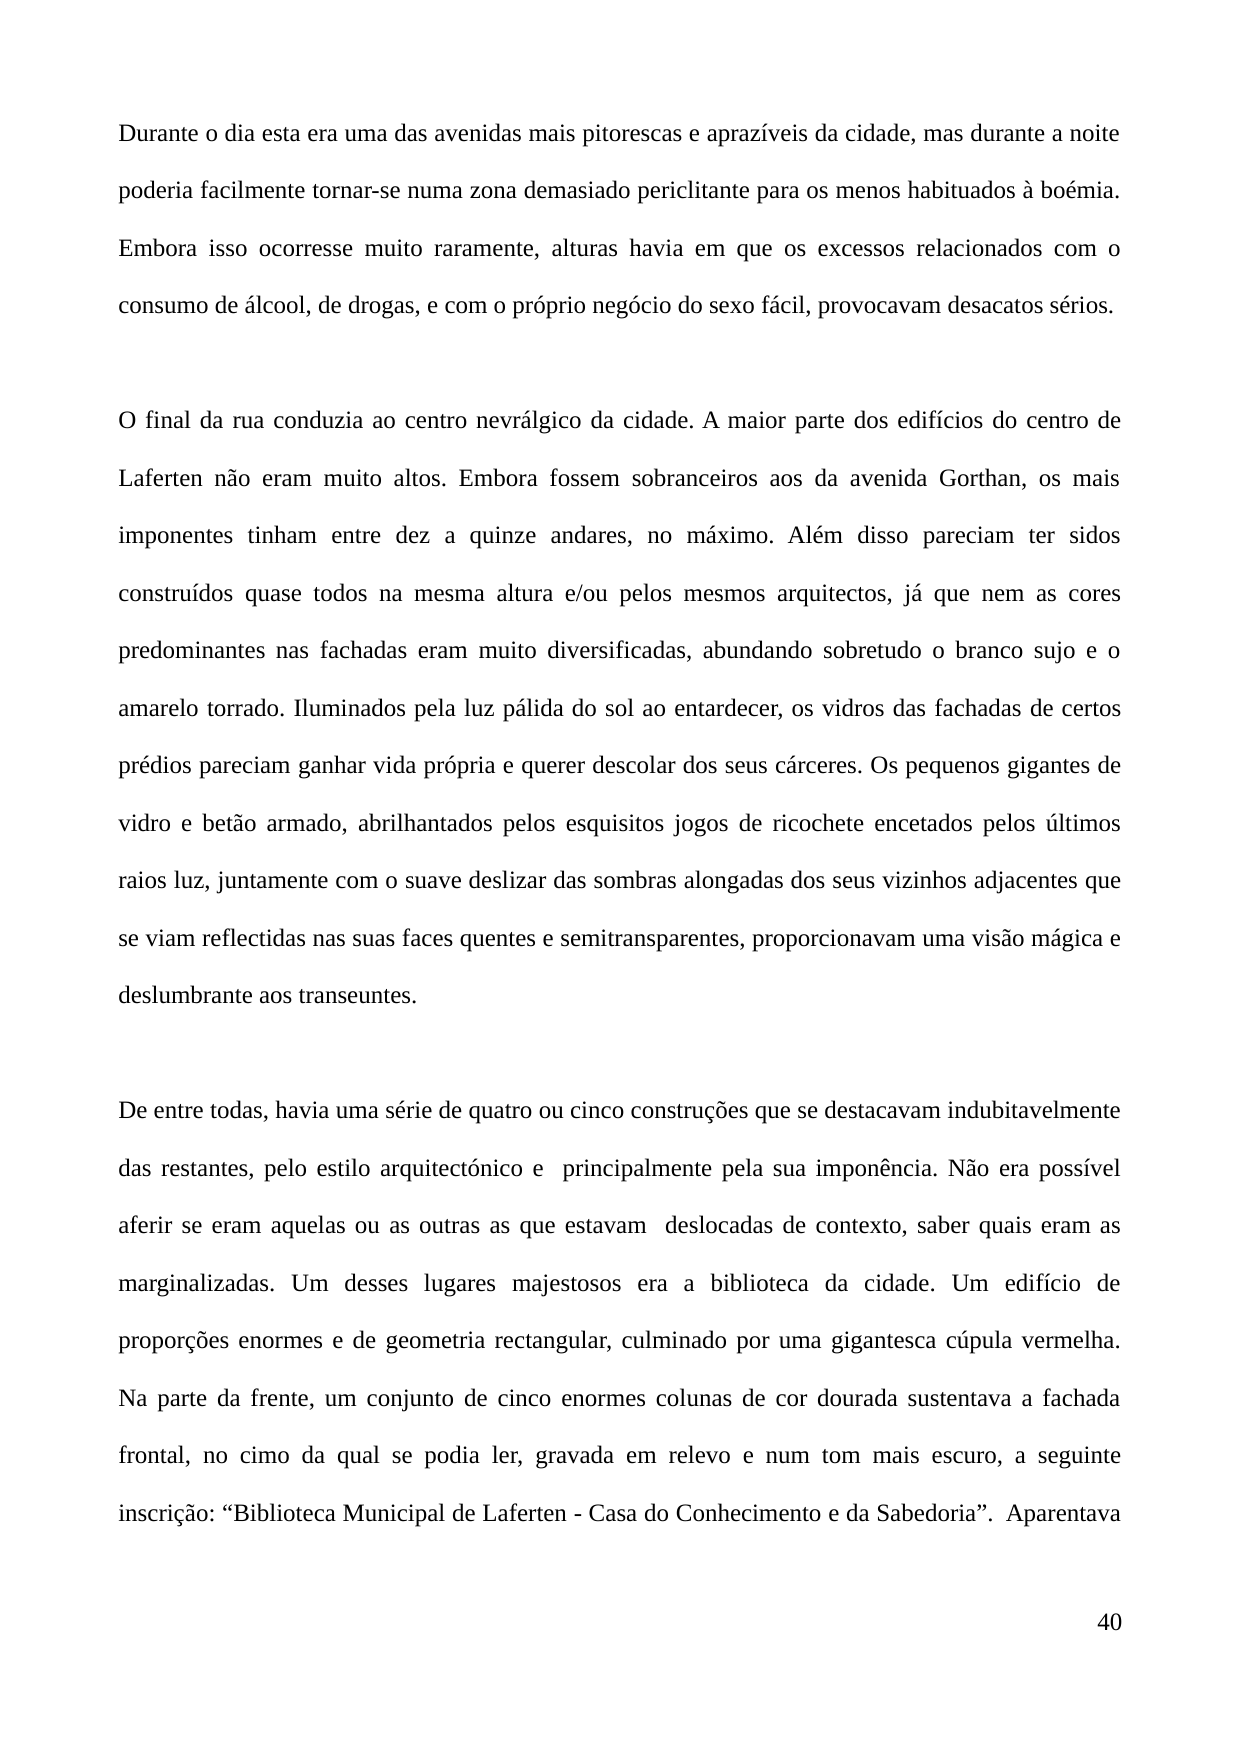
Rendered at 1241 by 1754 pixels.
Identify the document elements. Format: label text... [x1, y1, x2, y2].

text O final da rua conduzia ao centro nevrálgico da cidade. A maior parte dos edifícios do centro de Laferten não eram muito altos. Embora fossem sobranceiros aos da avenida Gorthan, os mais imponentes tinham entre dez a quinze andares, no máximo. Além disso pareciam ter sidos construídos quase todos na mesma altura e/ou pelos mesmos arquitectos, já que nem as cores predominantes nas fachadas eram muito diversificadas, abundando sobretudo o branco sujo e o amarelo torrado. Iluminados pela luz pálida do sol ao entardecer, os vidros das fachadas de certos prédios pareciam ganhar vida própria e querer descolar dos seus cárceres. Os pequenos gigantes de vidro e betão armado, abrilhantados pelos esquisitos jogos de ricochete encetados pelos últimos raios luz, juntamente com o suave deslizar das sombras alongadas dos seus vizinhos adjacentes que se viam reflectidas nas suas faces quentes e semitransparentes, proporcionavam uma visão mágica e deslumbrante aos transeuntes. [118, 406, 1122, 1009]
text De entre todas, havia uma série de quatro ou cinco construções que se destacavam indubitavelmente das restantes, pelo estilo arquitectónico e principalmente pela sua imponência. Não era possível aferir se eram aquelas ou as outras as que estavam deslocadas de contexto, saber quais eram as marginalizadas. Um desses lugares majestosos era a biblioteca da cidade. Um edifício de proporções enormes e de geometria rectangular, culminado por uma gigantesca cúpula vermelha. Na parte da frente, um conjunto de cinco enormes colunas de cor dourada sustentava a fachada frontal, no cimo da qual se podia ler, gravada em relevo e num tom mais escuro, a seguinte inscrição: “Biblioteca Municipal de Laferten - Casa do Conhecimento e da Sabedoria”. Aparentava [118, 1096, 1122, 1527]
text Durante o dia esta era uma das avenidas mais pitorescas e aprazíveis da cidade, mas durante a noite poderia facilmente tornar-se numa zona demasiado periclitante para os menos habituados à boémia. Embora isso ocorresse muito raramente, alturas havia em que os excessos relacionados com o consumo de álcool, de drogas, e com o próprio negócio do sexo fácil, provocavam desacatos sérios. [118, 118, 1122, 319]
